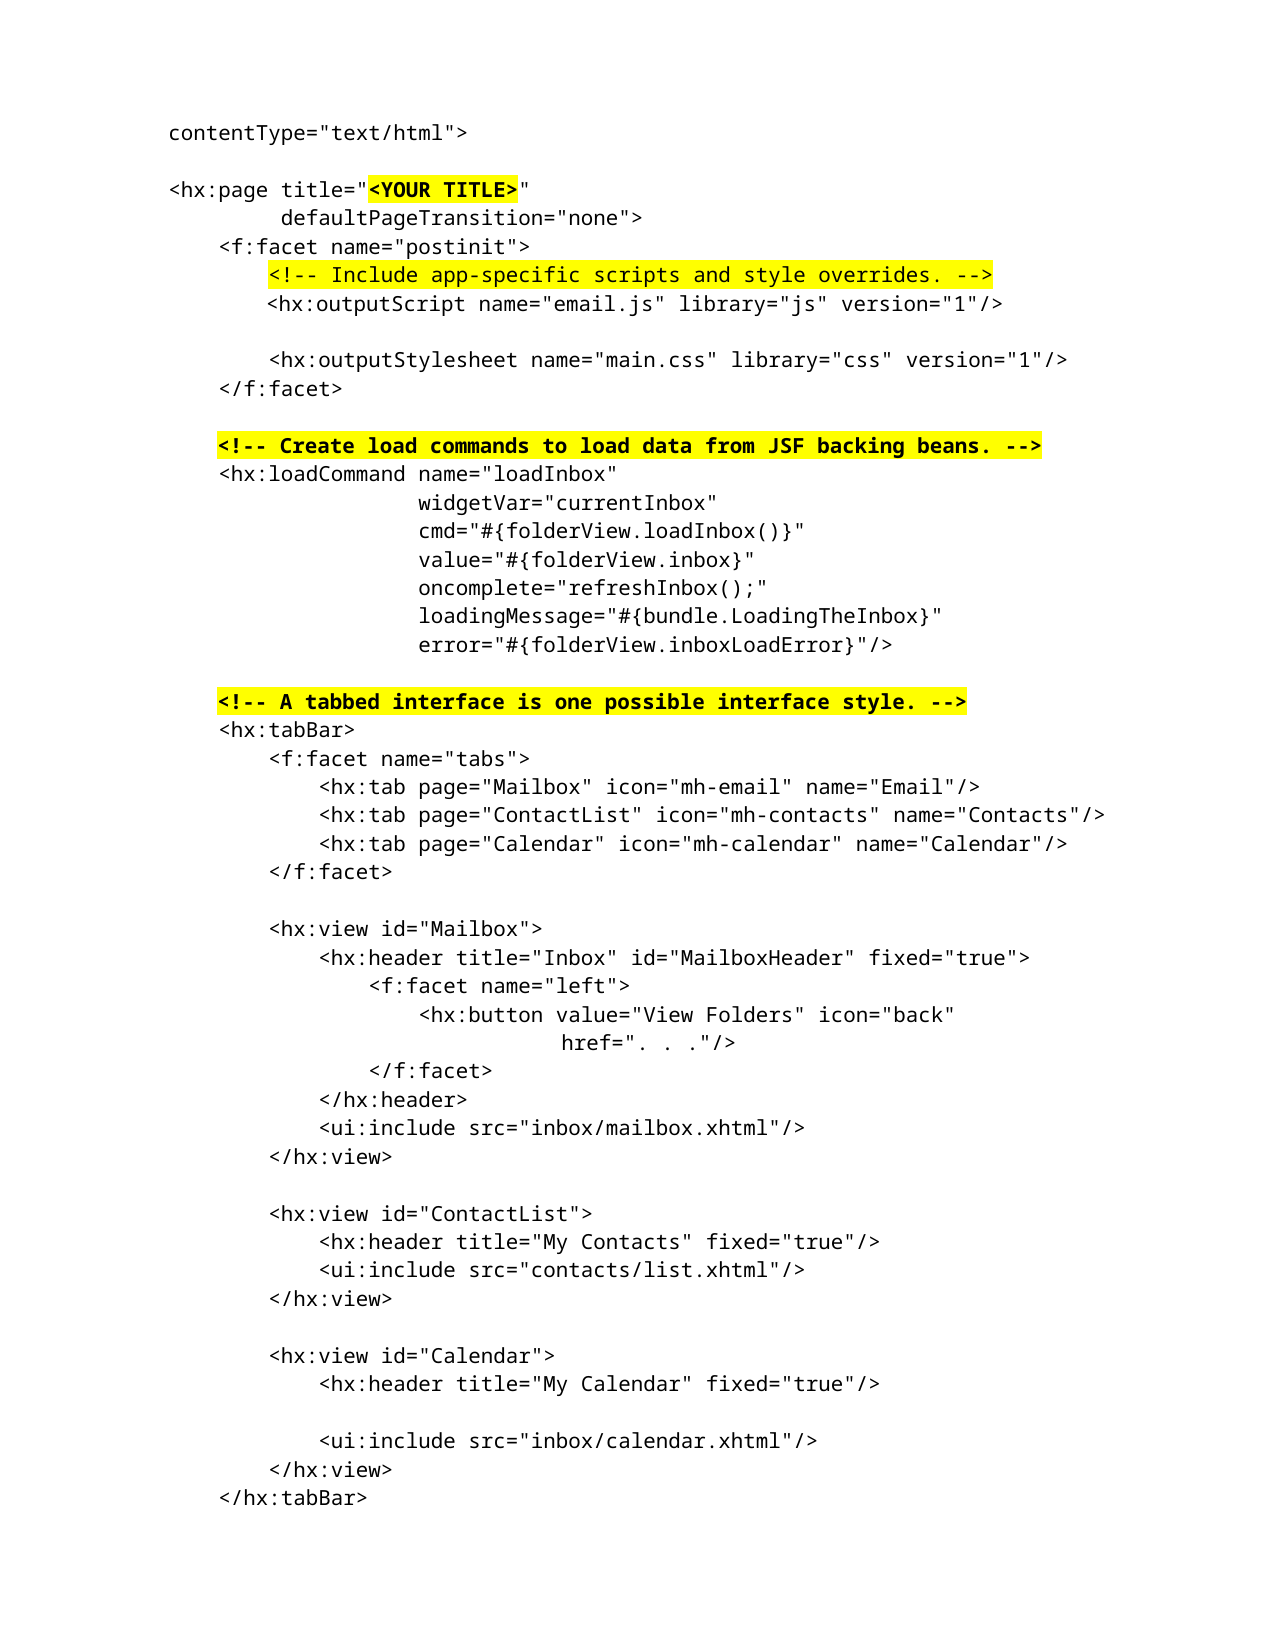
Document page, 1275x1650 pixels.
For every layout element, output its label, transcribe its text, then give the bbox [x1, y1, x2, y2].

text <f:facet name="tabs"> [118, 744, 1157, 772]
text <hx:header title="My Contacts" fixed="true"/> [118, 1227, 1157, 1256]
text <ui:include src="inbox/mailbox.xhtml"/> [118, 1113, 1157, 1142]
text <!-- A tabbed interface is one possible interface style. --> [118, 687, 1157, 715]
text <hx:header title="My Calendar" fixed="true"/> [118, 1369, 1157, 1398]
text </hx:view> [118, 1284, 1157, 1312]
text <hx:tab page="Calendar" icon="mh-calendar" name="Calendar"/> [118, 829, 1157, 857]
text defaultPageTransition="none"> [118, 203, 1157, 232]
text <ui:include src="contacts/list.xhtml"/> [118, 1256, 1157, 1284]
text <hx:outputScript name="email.js" library="js" version="1"/> [118, 289, 1157, 317]
text </hx:header> [118, 1085, 1157, 1113]
text <hx:loadCommand name="loadInbox" [118, 459, 1157, 488]
text <!-- Create load commands to load data from JSF backing beans. --> [118, 431, 1157, 459]
text contentType="text/html"> [118, 118, 1157, 147]
text <f:facet name="left"> [118, 971, 1157, 1000]
text cmd="#{folderView.loadInbox()}" [118, 516, 1157, 545]
text </hx:view> [118, 1142, 1157, 1170]
text <hx:button value="View Folders" icon="back" [118, 1000, 1157, 1028]
text </f:facet> [118, 1057, 1157, 1085]
text oncomplete="refreshInbox();" [118, 573, 1157, 602]
text widgetVar="currentInbox" [118, 488, 1157, 516]
text <hx:page title="<YOUR TITLE>" [118, 175, 1157, 203]
text <hx:tabBar> [118, 715, 1157, 744]
text </f:facet> [118, 374, 1157, 402]
text <hx:view id="ContactList"> [118, 1199, 1157, 1227]
text </f:facet> [118, 857, 1157, 886]
text <ui:include src="inbox/calendar.xhtml"/> [118, 1426, 1157, 1455]
text href=". . ."/> [118, 1028, 1157, 1057]
text </hx:tabBar> [118, 1483, 1157, 1512]
text loadingMessage="#{bundle.LoadingTheInbox}" [118, 602, 1157, 630]
text <hx:view id="Mailbox"> [118, 914, 1157, 943]
text <hx:tab page="ContactList" icon="mh-contacts" name="Contacts"/> [118, 801, 1157, 829]
text <hx:tab page="Mailbox" icon="mh-email" name="Email"/> [118, 772, 1157, 801]
text <f:facet name="postinit"> [118, 232, 1157, 260]
text value="#{folderView.inbox}" [118, 545, 1157, 573]
text <hx:header title="Inbox" id="MailboxHeader" fixed="true"> [118, 943, 1157, 971]
text </hx:view> [118, 1455, 1157, 1483]
text <hx:outputStylesheet name="main.css" library="css" version="1"/> [118, 346, 1157, 374]
text error="#{folderView.inboxLoadError}"/> [118, 630, 1157, 658]
text <!-- Include app-specific scripts and style overrides. --> [118, 260, 1157, 289]
text <hx:view id="Calendar"> [118, 1341, 1157, 1369]
